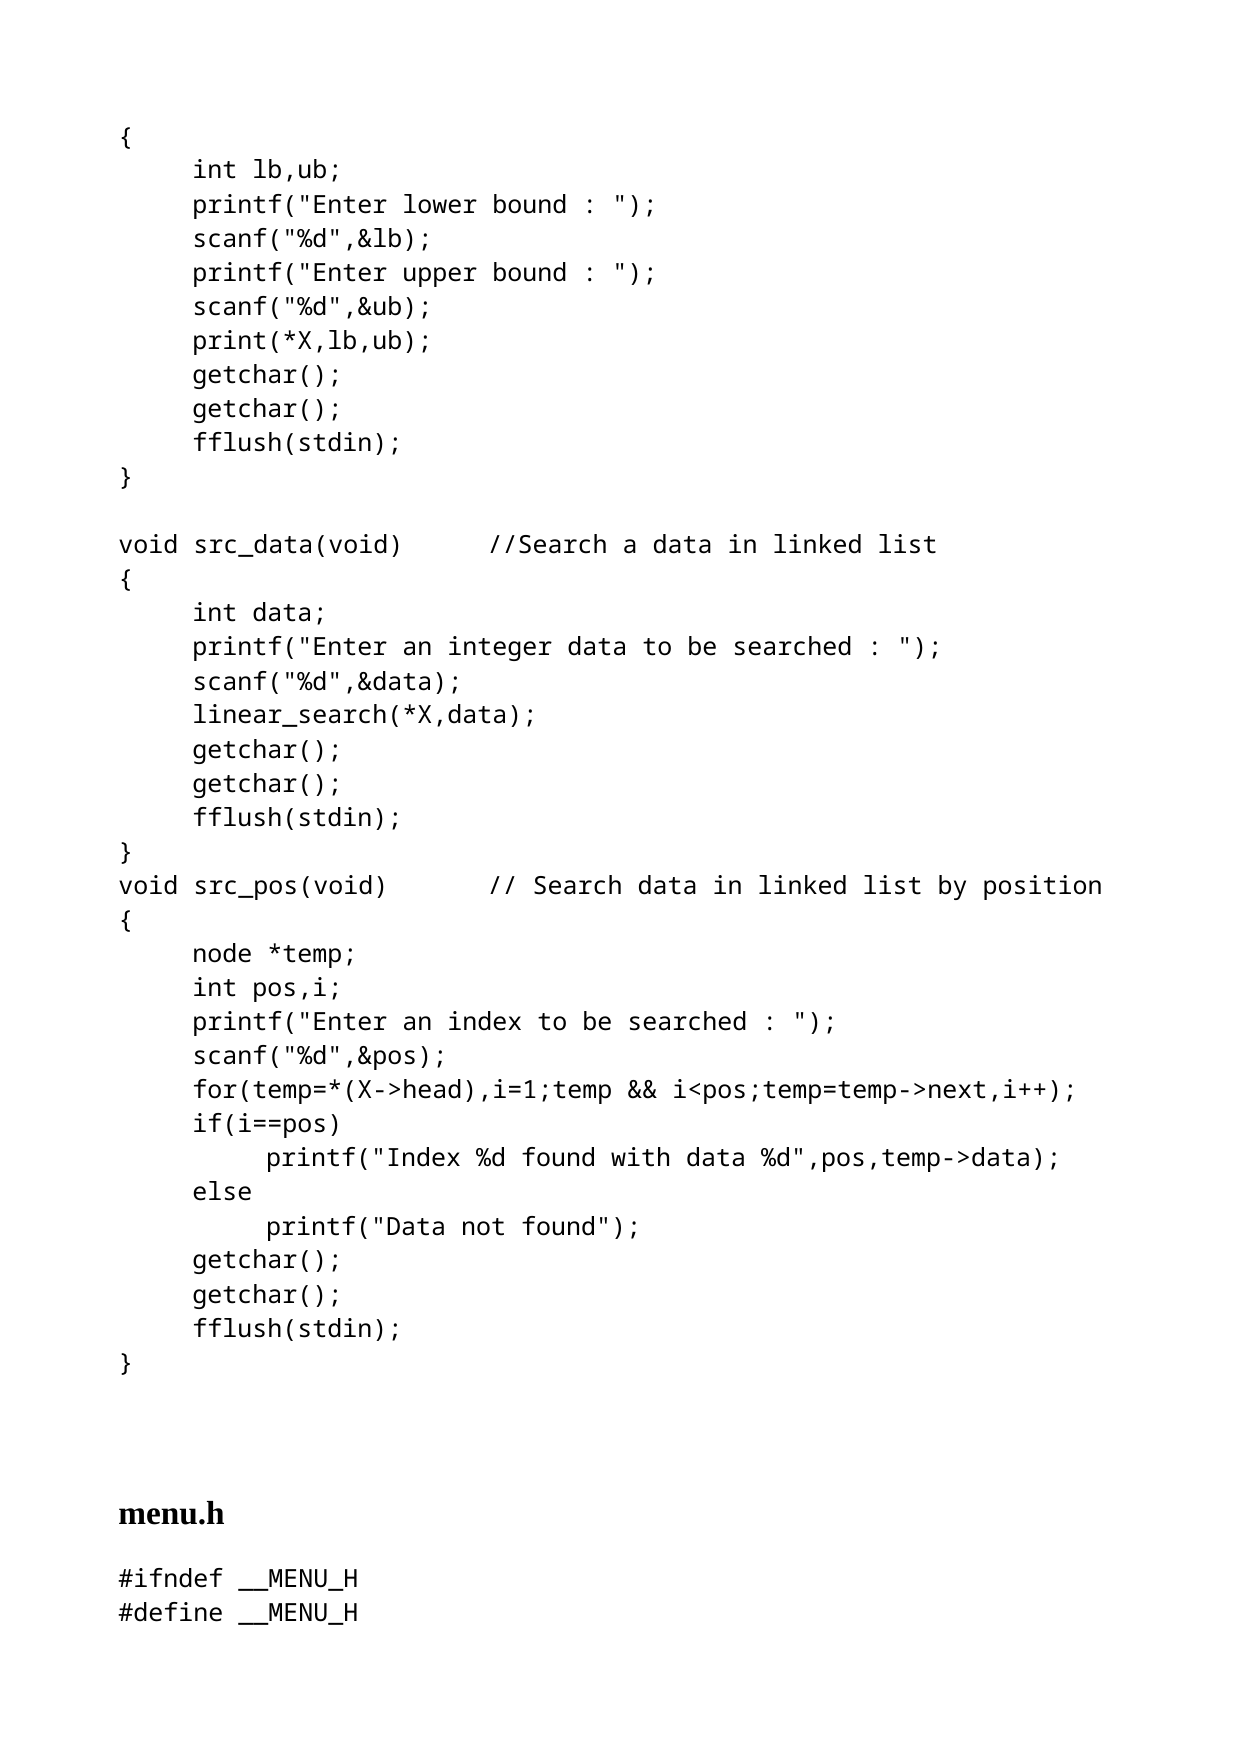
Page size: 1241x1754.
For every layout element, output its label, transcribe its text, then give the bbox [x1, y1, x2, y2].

text getchar(); [118, 357, 1122, 391]
text getchar(); [118, 765, 1122, 799]
text printf("Enter lower bound : "); [118, 186, 1122, 220]
text #define __MENU_H [118, 1594, 1122, 1629]
text } [118, 833, 1122, 867]
text getchar(); [118, 731, 1122, 765]
text menu.h [118, 1493, 1122, 1532]
text print(*X,lb,ub); [118, 322, 1122, 357]
text fflush(stdin); [118, 799, 1122, 833]
text scanf("%d",&ub); [118, 288, 1122, 322]
text { [118, 902, 1122, 936]
text scanf("%d",&lb); [118, 220, 1122, 254]
text printf("Index %d found with data %d",pos,temp->data); [118, 1140, 1122, 1174]
text printf("Enter an index to be searched : "); [118, 1004, 1122, 1038]
text int data; [118, 595, 1122, 629]
text node *temp; [118, 936, 1122, 970]
text fflush(stdin); [118, 1310, 1122, 1344]
text linear_search(*X,data); [118, 697, 1122, 731]
text #ifndef __MENU_H [118, 1561, 1122, 1594]
text printf("Enter an integer data to be searched : "); [118, 629, 1122, 663]
text int lb,ub; [118, 152, 1122, 186]
text fflush(stdin); [118, 425, 1122, 459]
text for(temp=*(X->head),i=1;temp && i<pos;temp=temp->next,i++); [118, 1072, 1122, 1106]
text getchar(); [118, 391, 1122, 425]
text printf("Data not found"); [118, 1208, 1122, 1242]
text void src_data(void) //Search a data in linked list [118, 527, 1122, 561]
text } [118, 459, 1122, 493]
text else [118, 1174, 1122, 1208]
text } [118, 1344, 1122, 1378]
text { [118, 561, 1122, 595]
text getchar(); [118, 1276, 1122, 1310]
text { [118, 118, 1122, 152]
text scanf("%d",&data); [118, 663, 1122, 697]
text int pos,i; [118, 970, 1122, 1004]
text scanf("%d",&pos); [118, 1038, 1122, 1072]
text if(i==pos) [118, 1106, 1122, 1140]
text getchar(); [118, 1242, 1122, 1276]
text void src_pos(void) // Search data in linked list by position [118, 867, 1122, 902]
text printf("Enter upper bound : "); [118, 254, 1122, 288]
